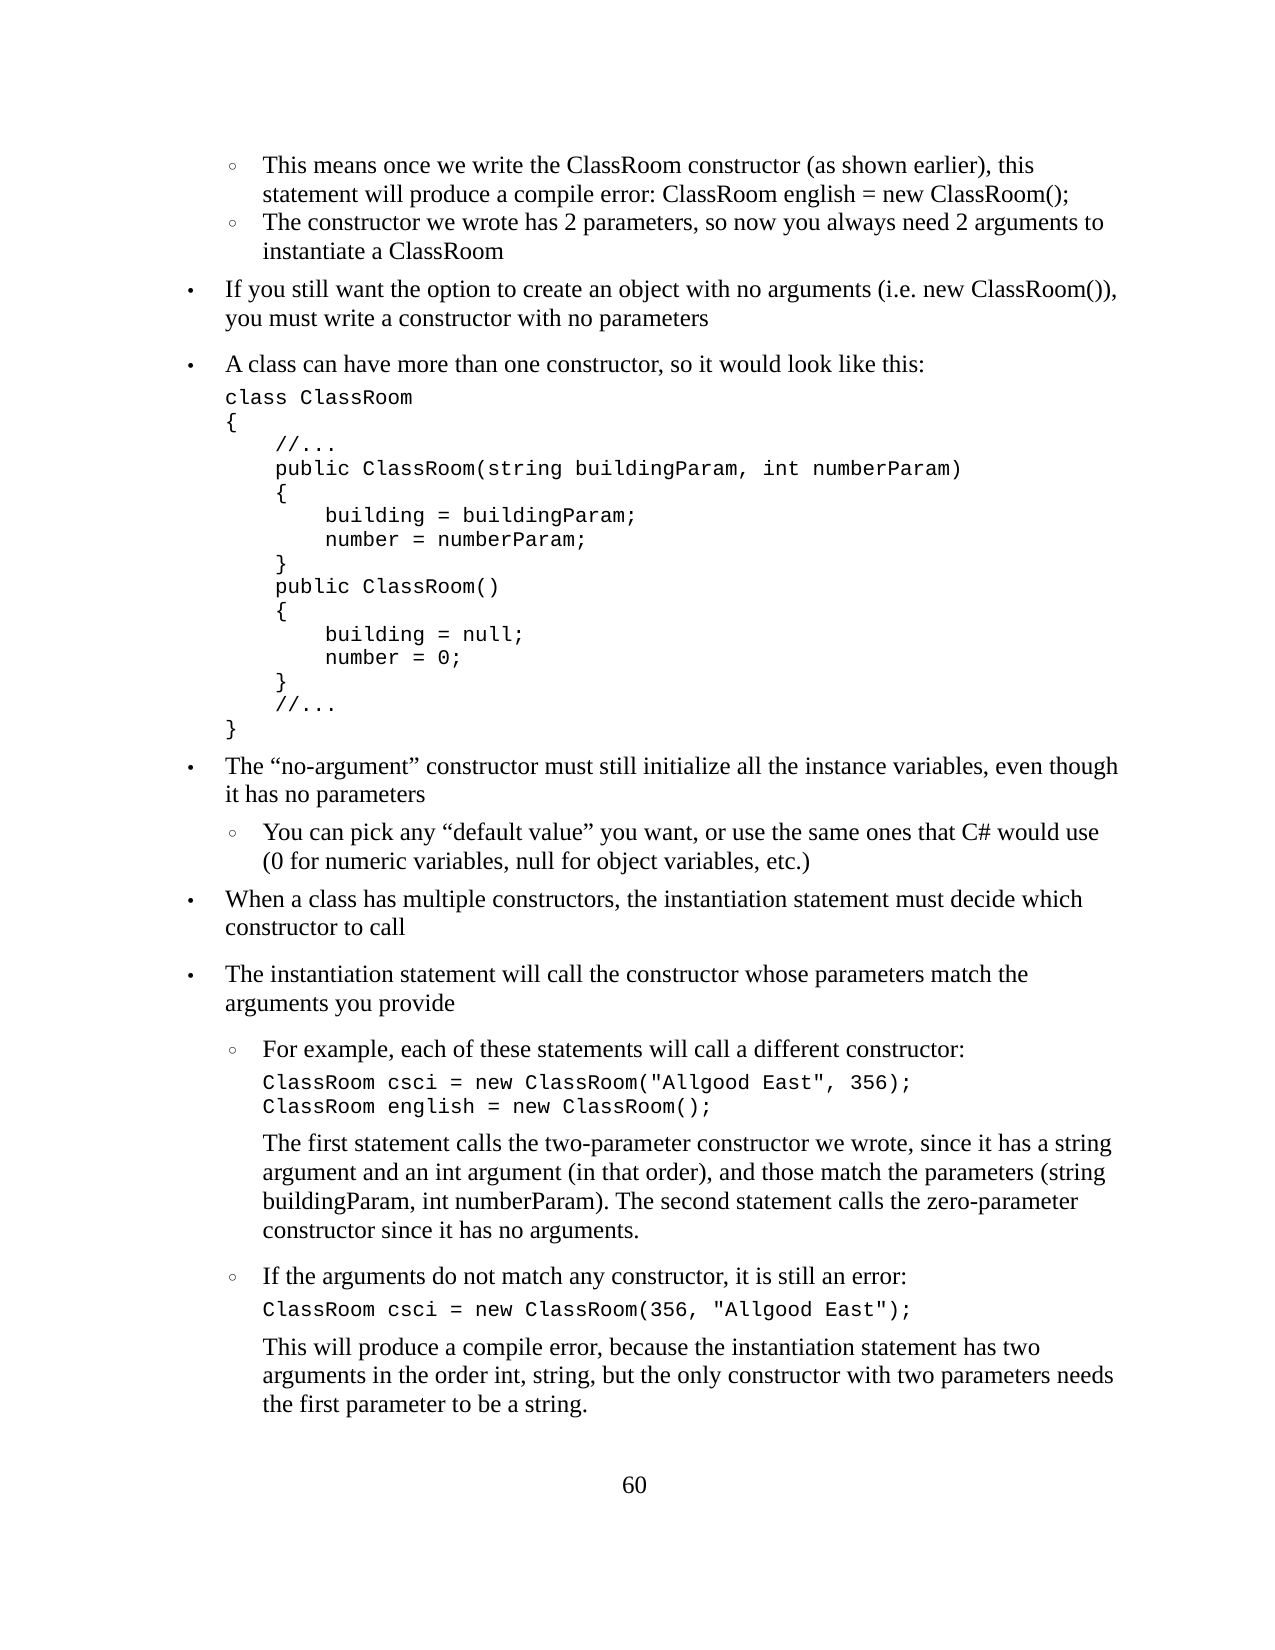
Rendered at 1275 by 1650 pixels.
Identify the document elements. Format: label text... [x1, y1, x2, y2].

list ClassRoom csci = new ClassRoom("Allgood East", 356); [225, 1072, 1125, 1096]
list The instantiation statement will call the constructor whose parameters match the arguments you provide [187, 959, 1125, 1017]
list } [187, 553, 1125, 576]
list public ClassRoom() [187, 576, 1125, 600]
list This will produce a compile error, because the instantiation statement has two arguments in the order int, string, but the only constructor with two parameters needs the first parameter to be a string. [225, 1332, 1125, 1418]
list //... [187, 434, 1125, 458]
list If you still want the option to create an object with no arguments (i.e. new ClassRoom()), you must write a constructor with no parameters [187, 274, 1125, 331]
list For example, each of these statements will call a different constructor: [225, 1034, 1125, 1063]
list public ClassRoom(string buildingParam, int numberParam) [187, 458, 1125, 482]
list { [187, 482, 1125, 505]
list You can pick any “default value” you want, or use the same ones that C# would use (0 for numeric variables, null for object variables, etc.) [225, 817, 1125, 875]
list } [187, 718, 1125, 742]
list number = 0; [187, 647, 1125, 671]
list } [187, 671, 1125, 694]
list When a class has multiple constructors, the instantiation statement must decide which constructor to call [187, 884, 1125, 941]
list ClassRoom english = new ClassRoom(); [225, 1096, 1125, 1119]
list number = numberParam; [187, 529, 1125, 553]
list If the arguments do not match any constructor, it is still an error: [225, 1261, 1125, 1290]
list class ClassRoom [187, 387, 1125, 411]
list building = buildingParam; [187, 505, 1125, 529]
list A class can have more than one constructor, so it would look like this: [187, 349, 1125, 378]
list building = null; [187, 623, 1125, 647]
list //... [187, 694, 1125, 718]
list { [187, 600, 1125, 623]
list ClassRoom csci = new ClassRoom(356, "Allgood East"); [225, 1299, 1125, 1323]
list The constructor we wrote has 2 parameters, so now you always need 2 arguments to instantiate a ClassRoom [225, 207, 1125, 265]
list The first statement calls the two-parameter constructor we wrote, since it has a string argument and an int argument (in that order), and those match the parameters (string buildingParam, int numberParam). The second statement calls the zero-parameter constructor since it has no arguments. [225, 1128, 1125, 1243]
list This means once we write the ClassRoom constructor (as shown earlier), this statement will produce a compile error: ClassRoom english = new ClassRoom(); [225, 150, 1125, 207]
list { [187, 411, 1125, 434]
list The “no-argument” constructor must still initialize all the instance variables, even though it has no parameters [187, 751, 1125, 808]
